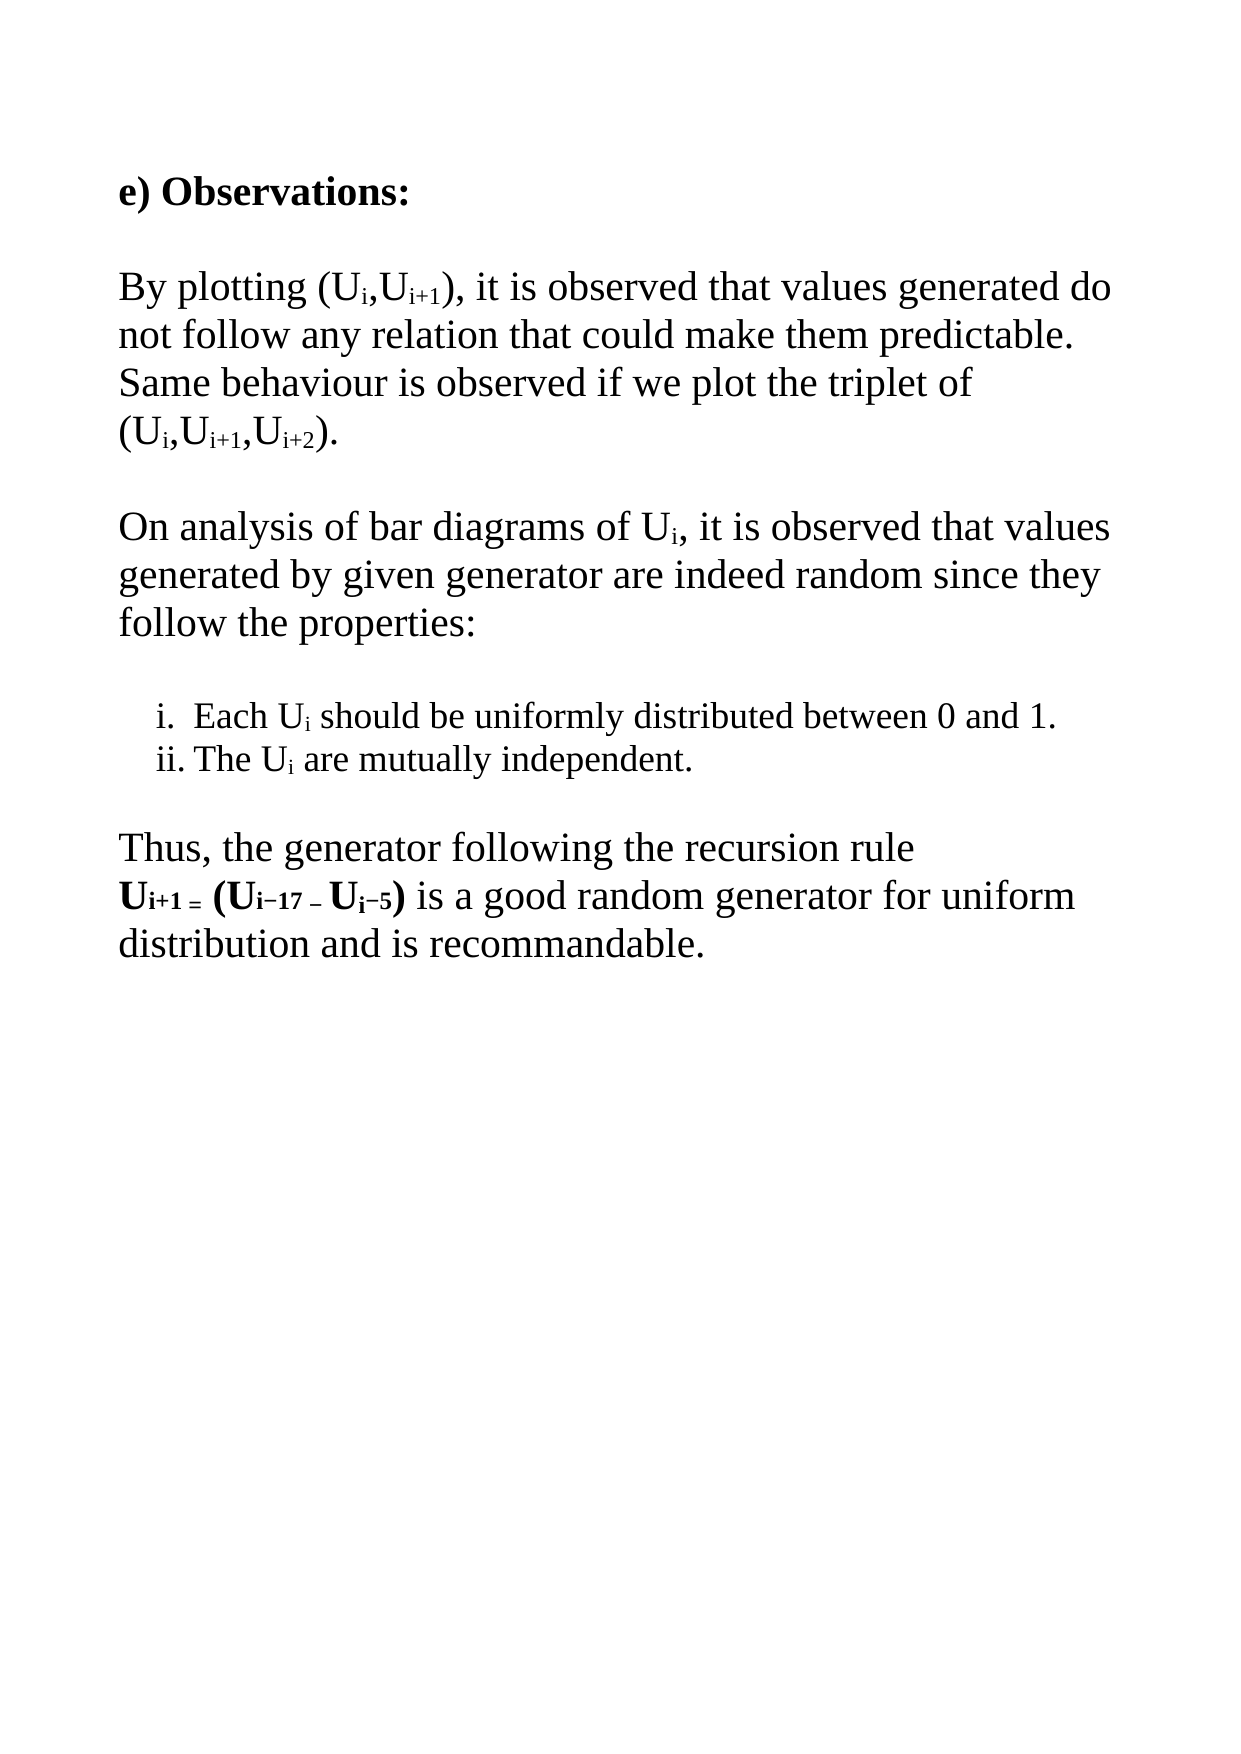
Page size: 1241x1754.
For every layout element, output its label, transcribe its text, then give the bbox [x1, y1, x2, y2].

text On analysis of bar diagrams of Ui, it is observed that values generated by given generator are indeed random since they follow the properties: [118, 501, 1122, 645]
text Ui+1 = (Ui−17 − Ui−5) is a good random generator for uniform distribution and is recommandable. [118, 870, 1122, 966]
list Each Ui should be uniformly distributed between 0 and 1. [156, 693, 1122, 736]
text e) Observations: [118, 166, 1122, 214]
list The Ui are mutually independent. [156, 736, 1122, 779]
text Thus, the generator following the recursion rule [118, 822, 1122, 870]
text By plotting (Ui,Ui+1), it is observed that values generated do not follow any relation that could make them predictable. Same behaviour is observed if we plot the triplet of (Ui,Ui+1,Ui+2). [118, 262, 1122, 453]
